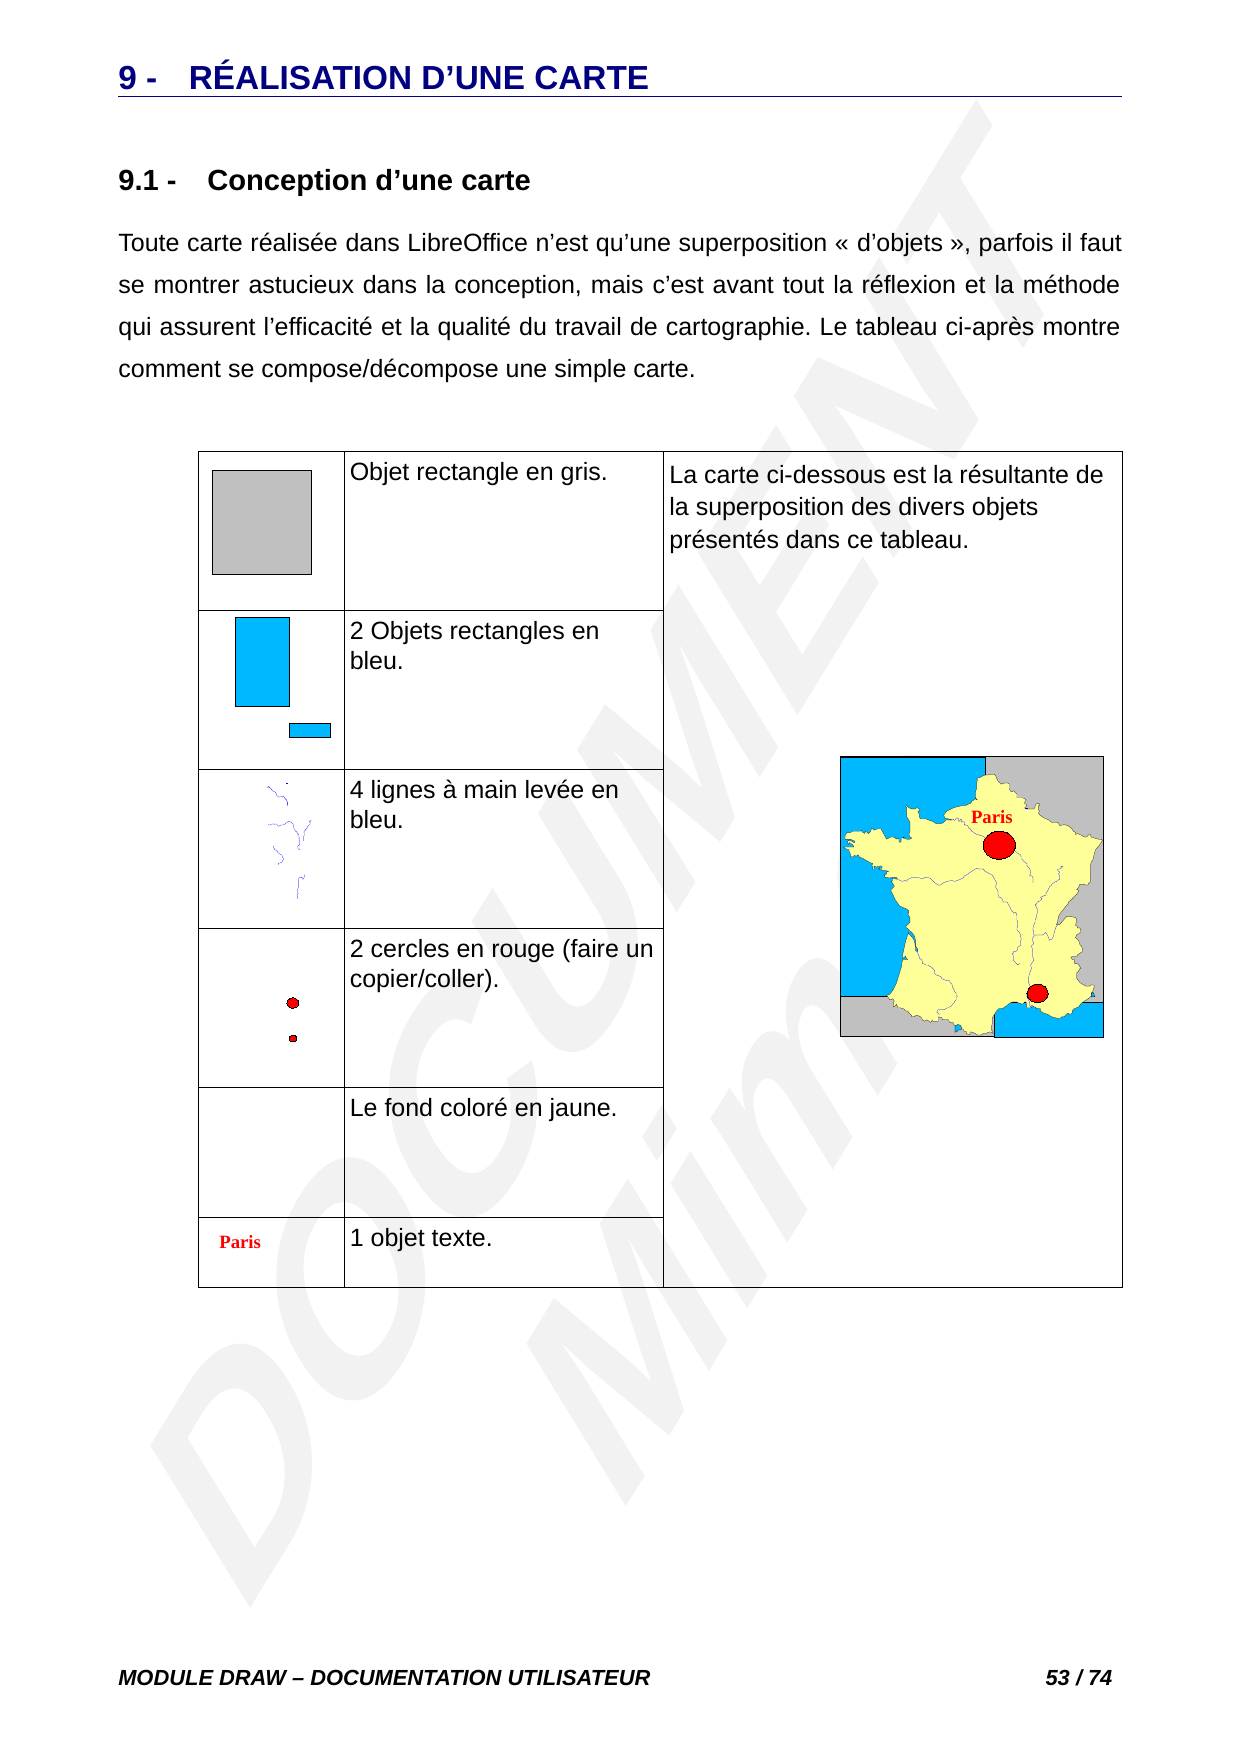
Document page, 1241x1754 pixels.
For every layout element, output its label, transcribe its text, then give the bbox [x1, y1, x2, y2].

text Toute carte réalisée dans LibreOffice n’est qu’une superposition « d’objets », parfois il faut se montrer astucieux dans la conception, mais c’est avant tout la réflexion et la méthode qui assurent l’efficacité et la qualité du travail de cartographie. Le tableau ci-après montre comment se compose/décompose une simple carte. [118, 229, 1122, 382]
table_header Objet rectangle en gris. [345, 452, 663, 610]
table_cell 2 cercles en rouge (faire un copier/coller). [345, 929, 663, 1087]
subtitle Conception d’une carte [118, 164, 1122, 197]
table_cell Le fond coloré en jaune. [345, 1088, 663, 1217]
table_cell [199, 1218, 344, 1287]
subtitle Réalisation d’une carte [118, 59, 1122, 96]
table_cell [199, 1088, 344, 1217]
table_cell [199, 929, 344, 1087]
table_cell 1 objet texte. [345, 1218, 663, 1287]
table_header La carte ci-dessous est la résultante de la superposition des divers objets présentés dans ce tableau. [664, 452, 1122, 1287]
table_header [199, 452, 344, 610]
table_cell [199, 770, 344, 928]
table_cell [199, 611, 344, 769]
table_cell 4 lignes à main levée en bleu. [345, 770, 663, 928]
table_cell 2 Objets rectangles en bleu. [345, 611, 663, 769]
